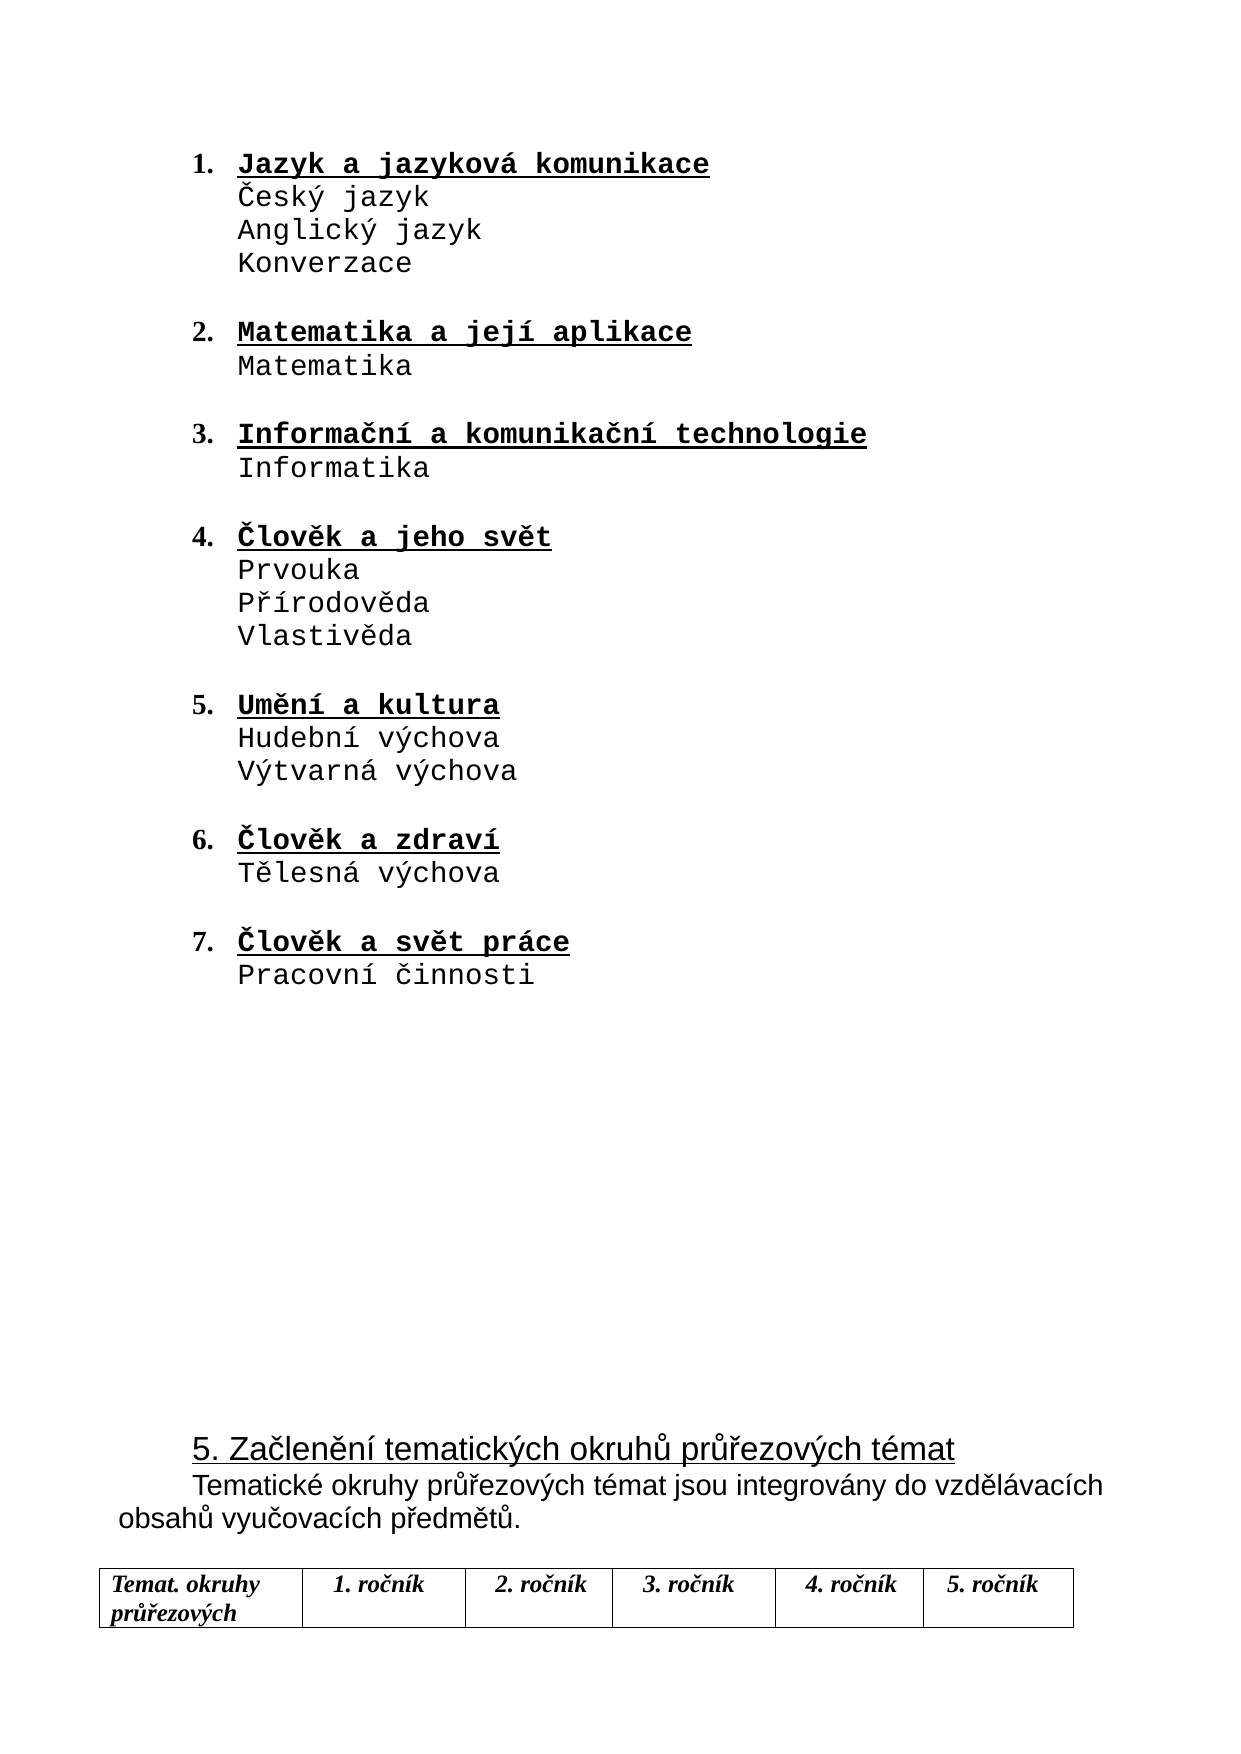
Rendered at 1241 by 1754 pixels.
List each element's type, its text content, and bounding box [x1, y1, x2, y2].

list Matematika a její aplikace [192, 314, 1122, 351]
list Umění a kultura [192, 687, 1122, 723]
text Konverzace [237, 248, 1122, 282]
list Informační a komunikační technologie [192, 417, 1122, 453]
text Matematika [237, 351, 1122, 384]
table_header Temat. okruhy průřezových [100, 1569, 302, 1627]
text Český jazyk [237, 182, 1122, 216]
list Jazyk a jazyková komunikace [192, 146, 1122, 182]
text Anglický jazyk [237, 216, 1122, 248]
text Tělesná výchova [237, 858, 1122, 891]
text Pracovní činnosti [237, 960, 1122, 993]
list Člověk a jeho svět [192, 519, 1122, 555]
table_header 5. ročník [924, 1569, 1073, 1627]
list Člověk a svět práce [192, 924, 1122, 960]
table_header 3. ročník [613, 1569, 775, 1627]
text Hudební výchova [237, 723, 1122, 756]
text 5. Začlenění tematických okruhů průřezových témat [118, 1429, 1122, 1468]
list Člověk a zdraví [192, 822, 1122, 858]
text Výtvarná výchova [237, 756, 1122, 789]
text Informatika [237, 453, 1122, 486]
text Vlastivěda [237, 621, 1122, 654]
text Prvouka [237, 555, 1122, 588]
table_header 1. ročník [303, 1569, 465, 1627]
table_header 4. ročník [776, 1569, 923, 1627]
text Přírodověda [237, 588, 1122, 621]
table_header 2. ročník [466, 1569, 612, 1627]
text Tematické okruhy průřezových témat jsou integrovány do vzdělávacích obsahů vyučovacích předmětů. [118, 1468, 1122, 1535]
